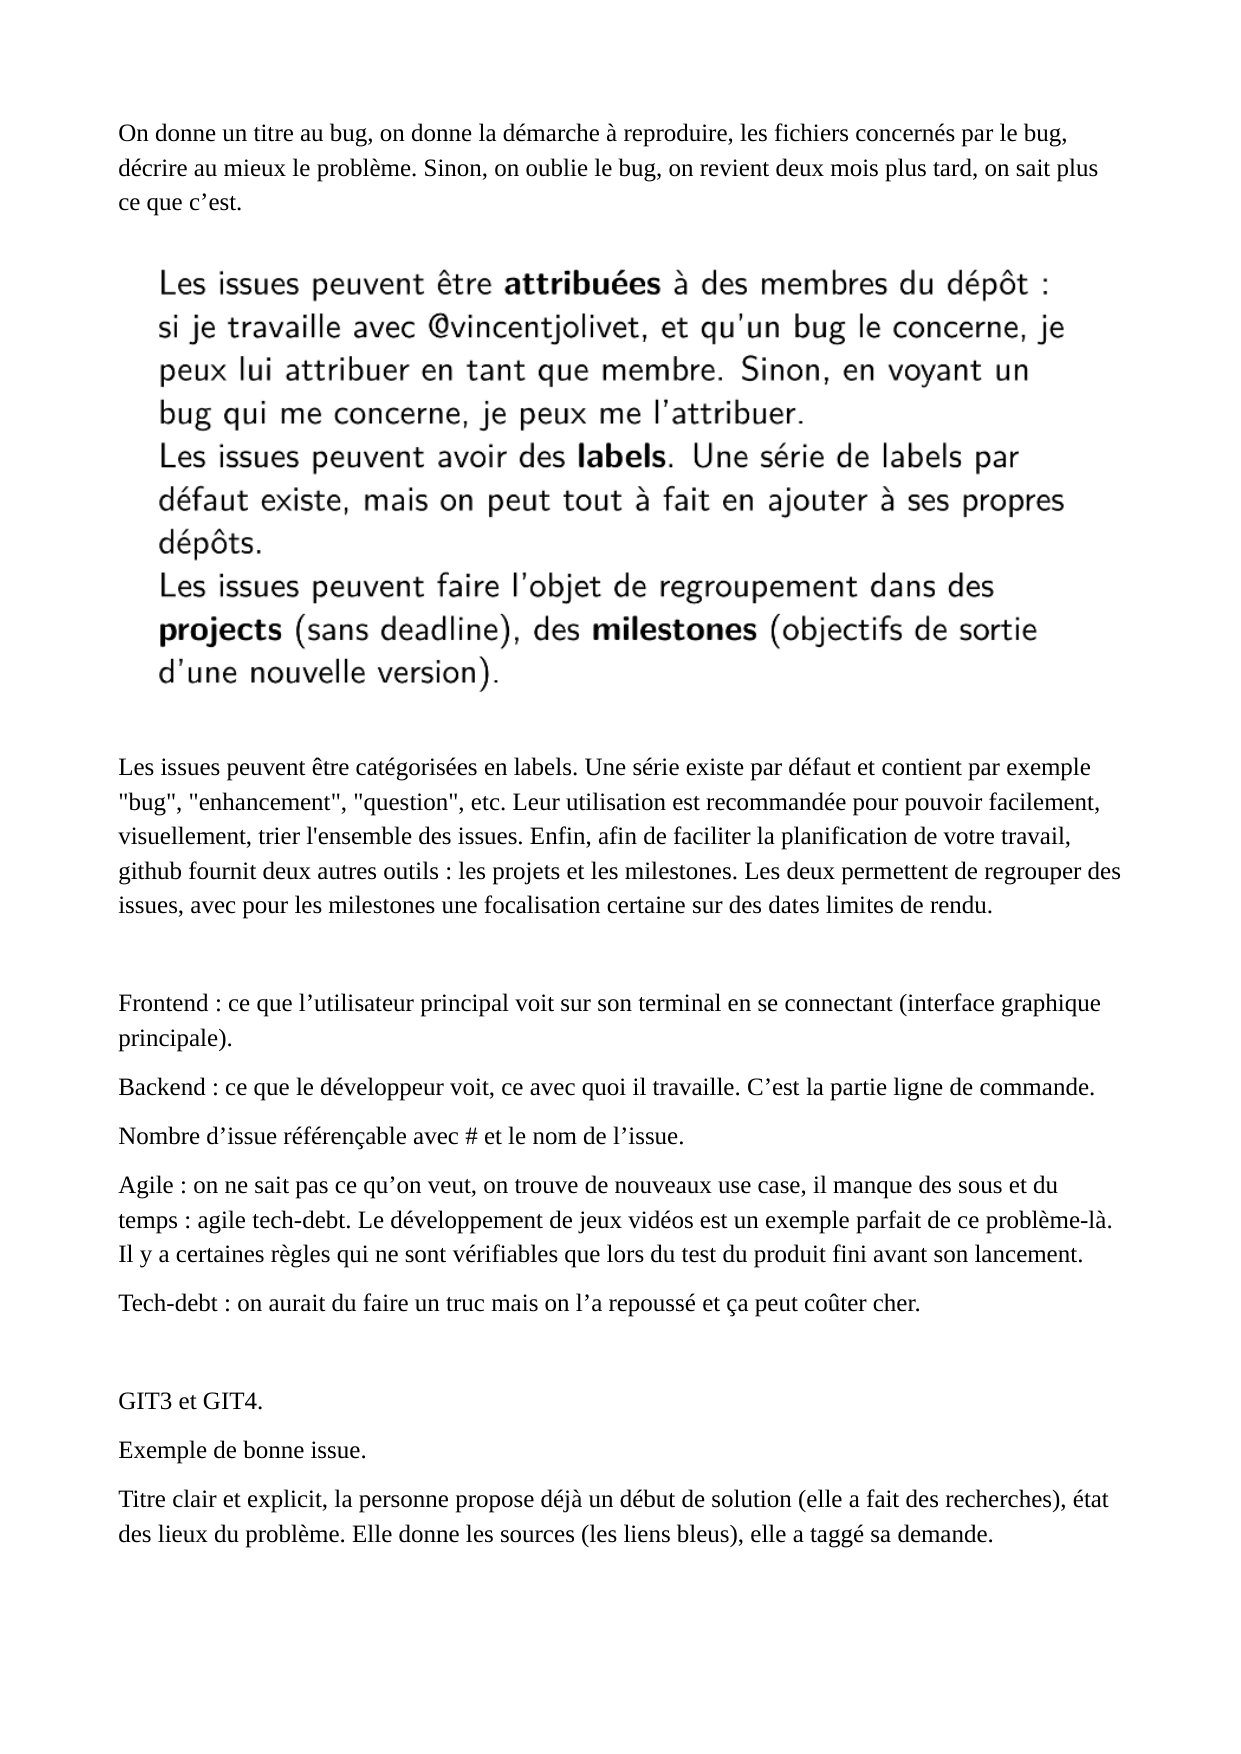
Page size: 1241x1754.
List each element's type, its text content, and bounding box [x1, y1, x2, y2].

text Titre clair et explicit, la personne propose déjà un début de solution (elle a fait des recherches), état des lieux du problème. Elle donne les sources (les liens bleus), elle a taggé sa demande. [118, 1484, 1122, 1548]
text Backend : ce que le développeur voit, ce avec quoi il travaille. C’est la partie ligne de commande. [118, 1072, 1122, 1101]
text Nombre d’issue référençable avec # et le nom de l’issue. [118, 1121, 1122, 1150]
text Agile : on ne sait pas ce qu’on veut, on trouve de nouveaux use case, il manque des sous et du temps : agile tech-debt. Le développement de jeux vidéos est un exemple parfait de ce problème-là. Il y a certaines règles qui ne sont vérifiables que lors du test du produit fini avant son lancement. [118, 1170, 1122, 1268]
text GIT3 et GIT4. [118, 1386, 1122, 1415]
text Exemple de bonne issue. [118, 1435, 1122, 1464]
text Les issues peuvent être catégorisées en labels. Une série existe par défaut et contient par exemple "bug", "enhancement", "question", etc. Leur utilisation est recommandée pour pouvoir facilement, visuellement, trier l'ensemble des issues. Enfin, afin de faciliter la planification de votre travail, github fournit deux autres outils : les projets et les milestones. Les deux permettent de regrouper des issues, avec pour les milestones une focalisation certaine sur des dates limites de rendu. [118, 752, 1122, 919]
text Frontend : ce que l’utilisateur principal voit sur son terminal en se connectant (interface graphique principale). [118, 988, 1122, 1052]
picture [151, 258, 1072, 698]
text Tech-debt : on aurait du faire un truc mais on l’a repoussé et ça peut coûter cher. [118, 1288, 1122, 1317]
text On donne un titre au bug, on donne la démarche à reproduire, les fichiers concernés par le bug, décrire au mieux le problème. Sinon, on oublie le bug, on revient deux mois plus tard, on sait plus ce que c’est. [118, 118, 1122, 216]
